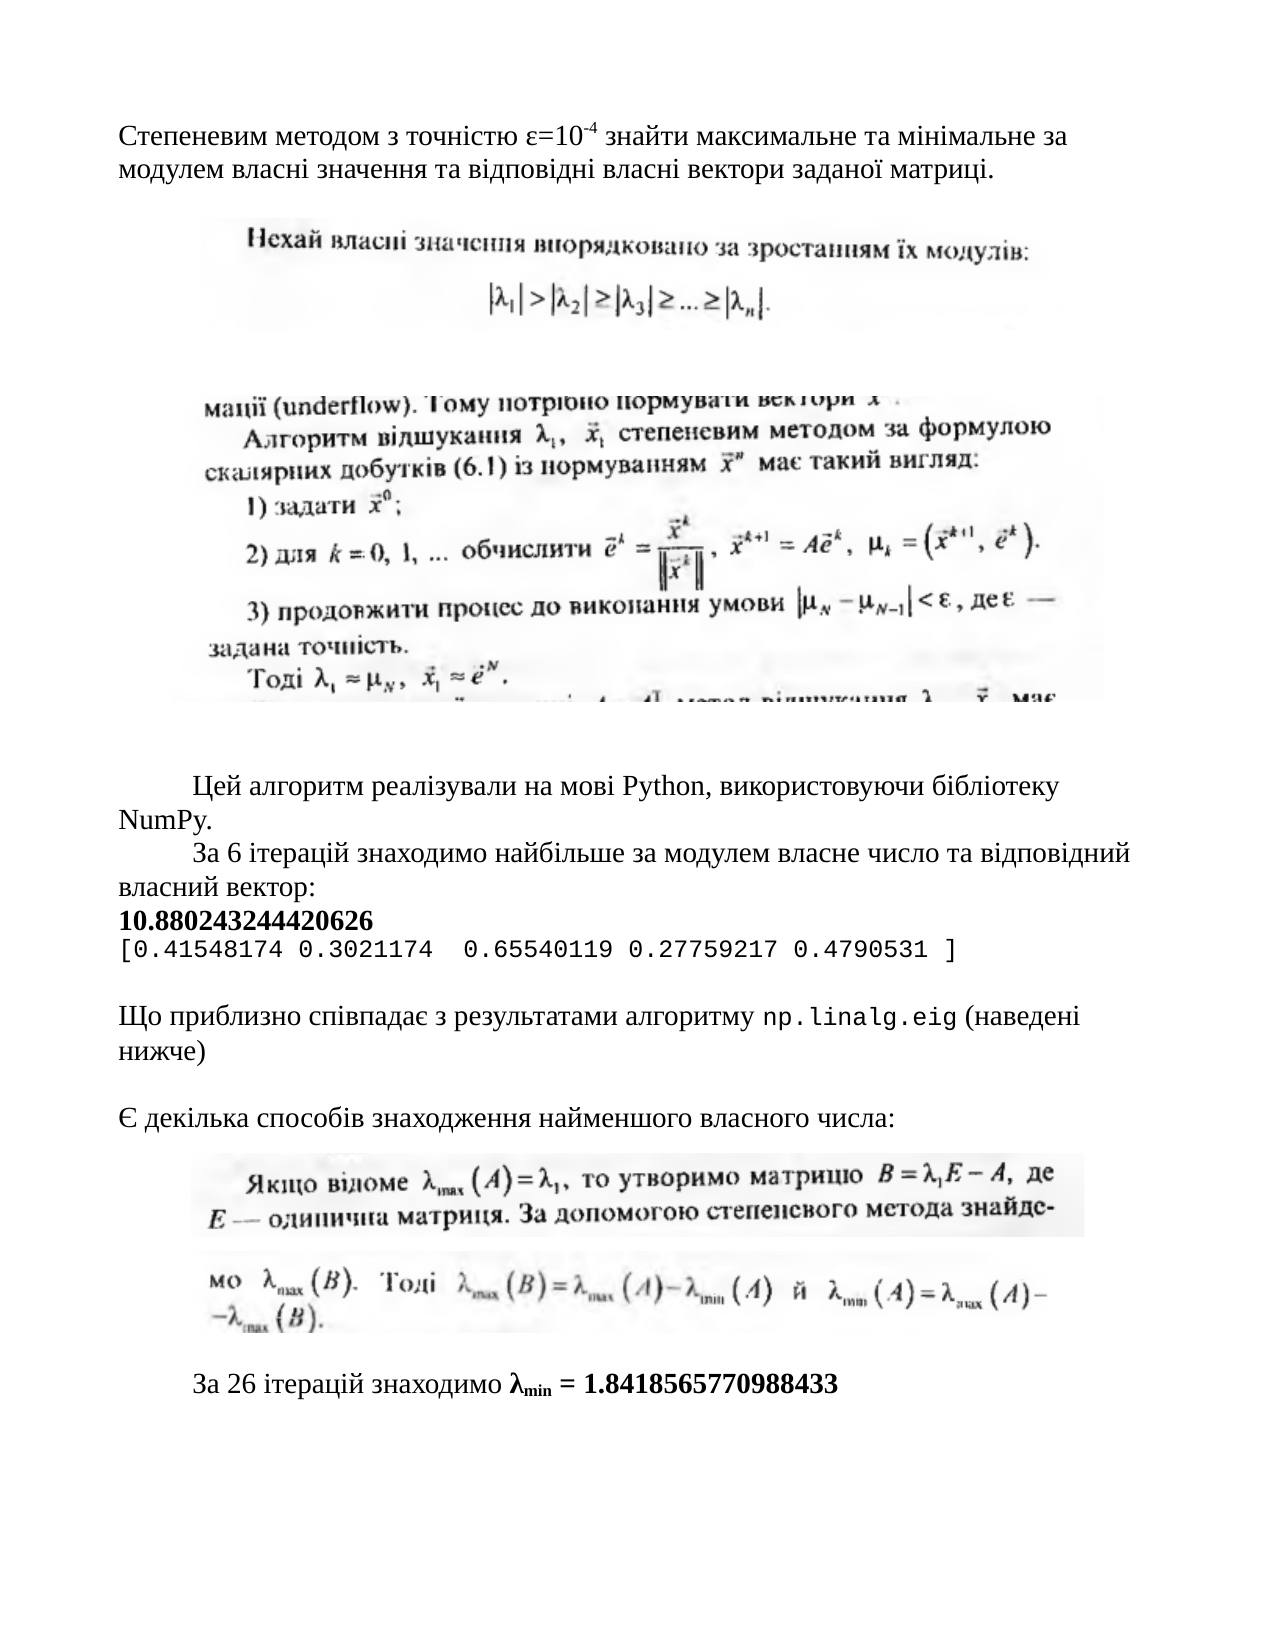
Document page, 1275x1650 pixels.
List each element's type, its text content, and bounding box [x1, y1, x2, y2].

text 10.880243244420626 [118, 903, 1157, 936]
text Степеневим методом з точністю ε=10-4 знайти максимальне та мінімальне за модулем власні значення та відповідні власні вектори заданої матриці. [118, 118, 1157, 185]
picture [201, 218, 1074, 330]
text Що приблизно співпадає з результатами алгоритму np.linalg.eig (наведені нижче) [118, 998, 1157, 1066]
text За 6 ітерацій знаходимо найбільше за модулем власне число та відповідний власний вектор: [118, 836, 1157, 903]
text [0.41548174 0.3021174 0.65540119 0.27759217 0.4790531 ] [118, 936, 1157, 964]
text За 26 ітерацій знаходимо λmin = 1.8418565770988433 [118, 1366, 1157, 1400]
text Цей алгоритм реалізували на мові Python, використовуючи бібліотеку NumPy. [118, 768, 1157, 836]
picture [171, 396, 1104, 702]
picture [192, 1251, 1077, 1333]
text Є декілька способів знаходження найменшого власного числа: [118, 1100, 1157, 1133]
picture [190, 1153, 1085, 1237]
